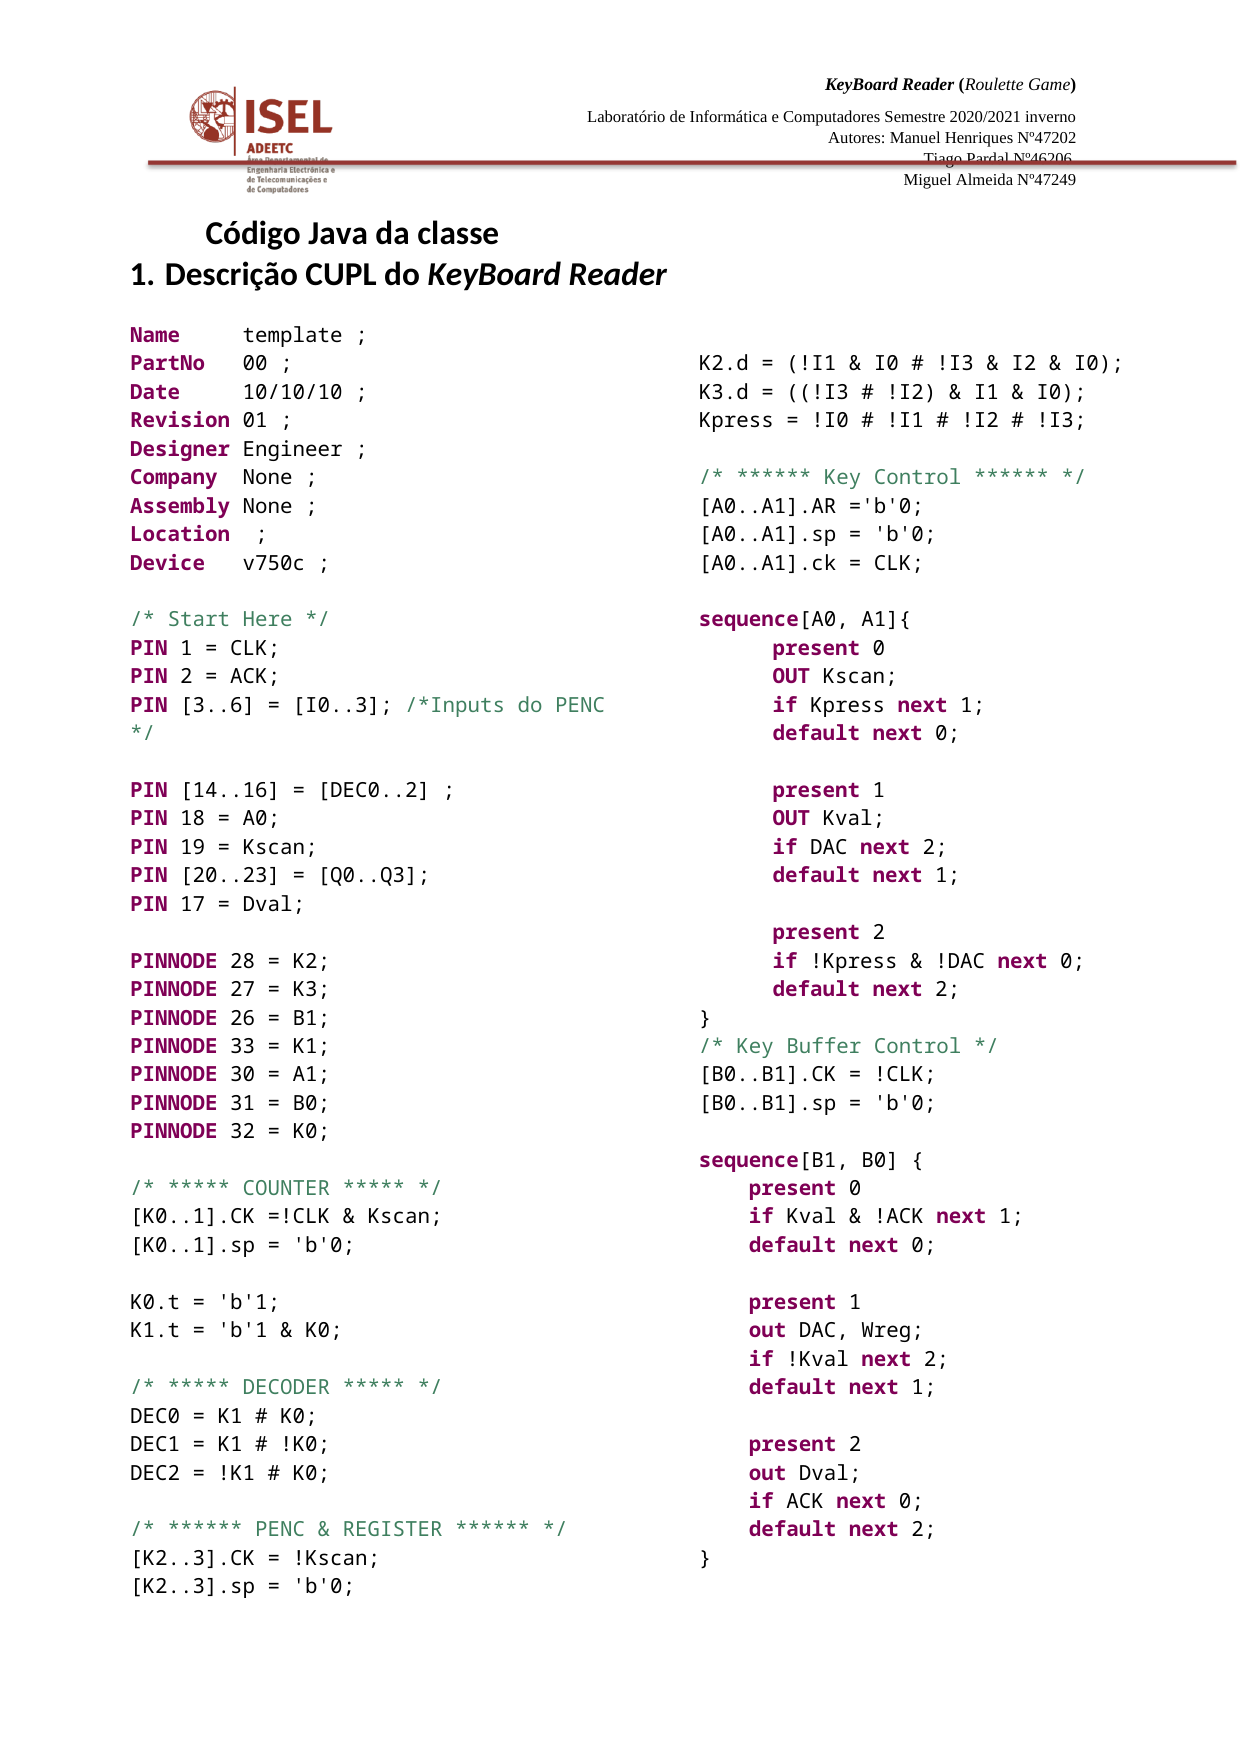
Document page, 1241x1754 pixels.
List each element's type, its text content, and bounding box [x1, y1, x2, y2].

text /* Key Buffer Control */ [698, 1031, 1192, 1059]
subtitle 1. Descrição CUPL do KeyBoard Reader [129, 252, 1192, 293]
text [A0..A1].sp = 'b'0; [698, 519, 1192, 548]
text PINNODE 27 = K3; [130, 974, 623, 1003]
text default next 0; [698, 1230, 1192, 1258]
text if !Kpress & !DAC next 0; [698, 946, 1192, 974]
text default next 0; [698, 718, 1192, 747]
text PINNODE 32 = K0; [130, 1116, 623, 1145]
text /* Start Here */ [130, 604, 623, 633]
text present 2 [698, 917, 1192, 946]
text Location ; [130, 519, 623, 548]
text present 0 [698, 1173, 1192, 1202]
text PIN [14..16] = [DEC0..2] ; [130, 775, 623, 803]
text K2.d = (!I1 & I0 # !I3 & I2 & I0); [698, 348, 1192, 377]
text PIN 18 = A0; [130, 803, 623, 832]
text /* ****** PENC & REGISTER ****** */ [130, 1514, 623, 1543]
text default next 1; [698, 1372, 1192, 1401]
text Company None ; [130, 462, 623, 491]
text if !Kval next 2; [698, 1344, 1192, 1372]
text if DAC next 2; [698, 832, 1192, 860]
text if Kpress next 1; [698, 690, 1192, 718]
text /* ***** COUNTER ***** */ [130, 1173, 623, 1202]
text present 1 [698, 1287, 1192, 1315]
text Date 10/10/10 ; [130, 377, 623, 405]
text DEC2 = !K1 # K0; [130, 1458, 623, 1486]
text } [698, 1543, 1192, 1571]
text present 2 [698, 1429, 1192, 1458]
text sequence[B1, B0] { [698, 1145, 1192, 1173]
text Assembly None ; [130, 491, 623, 519]
text default next 2; [698, 974, 1192, 1003]
text [B0..B1].sp = 'b'0; [698, 1088, 1192, 1116]
text DEC1 = K1 # !K0; [130, 1429, 623, 1458]
text Device v750c ; [130, 548, 623, 576]
text K3.d = ((!I3 # !I2) & I1 & I0); [698, 377, 1192, 405]
text /* ****** Key Control ****** */ [698, 462, 1192, 491]
text } [698, 1003, 1192, 1031]
text default next 1; [698, 860, 1192, 889]
text PINNODE 30 = A1; [130, 1059, 623, 1088]
text PINNODE 31 = B0; [130, 1088, 623, 1116]
text present 0 [698, 633, 1192, 661]
text [K0..1].sp = 'b'0; [130, 1230, 623, 1258]
text PartNo 00 ; [130, 348, 623, 377]
text PIN 2 = ACK; [130, 661, 623, 690]
text [A0..A1].AR ='b'0; [698, 491, 1192, 519]
text PINNODE 33 = K1; [130, 1031, 623, 1059]
text /* ***** DECODER ***** */ [130, 1372, 623, 1401]
text out DAC, Wreg; [698, 1315, 1192, 1344]
text PINNODE 26 = B1; [130, 1003, 623, 1031]
text [K2..3].sp = 'b'0; [130, 1571, 623, 1600]
text if Kval & !ACK next 1; [698, 1202, 1192, 1230]
text if ACK next 0; [698, 1486, 1192, 1514]
text PIN 19 = Kscan; [130, 832, 623, 860]
text Name template ; [130, 320, 623, 348]
text PINNODE 28 = K2; [130, 946, 623, 974]
text sequence[A0, A1]{ [698, 604, 1192, 633]
text K1.t = 'b'1 & K0; [130, 1315, 623, 1344]
text OUT Kscan; [698, 661, 1192, 690]
text Designer Engineer ; [130, 434, 623, 462]
text PIN 1 = CLK; [130, 633, 623, 661]
text default next 2; [698, 1514, 1192, 1543]
text K0.t = 'b'1; [130, 1287, 623, 1315]
text [K2..3].CK = !Kscan; [130, 1543, 623, 1571]
text PIN [20..23] = [Q0..Q3]; [130, 860, 623, 889]
text [B0..B1].CK = !CLK; [698, 1059, 1192, 1088]
text PIN 17 = Dval; [130, 889, 623, 917]
text [K0..1].CK =!CLK & Kscan; [130, 1202, 623, 1230]
text PIN [3..6] = [I0..3]; /*Inputs do PENC */ [130, 690, 623, 747]
text present 1 [698, 775, 1192, 803]
text [A0..A1].ck = CLK; [698, 548, 1192, 576]
text out Dval; [698, 1458, 1192, 1486]
text Revision 01 ; [130, 405, 623, 434]
text Kpress = !I0 # !I1 # !I2 # !I3; [698, 405, 1192, 434]
text OUT Kval; [698, 803, 1192, 832]
text DEC0 = K1 # K0; [130, 1401, 623, 1429]
